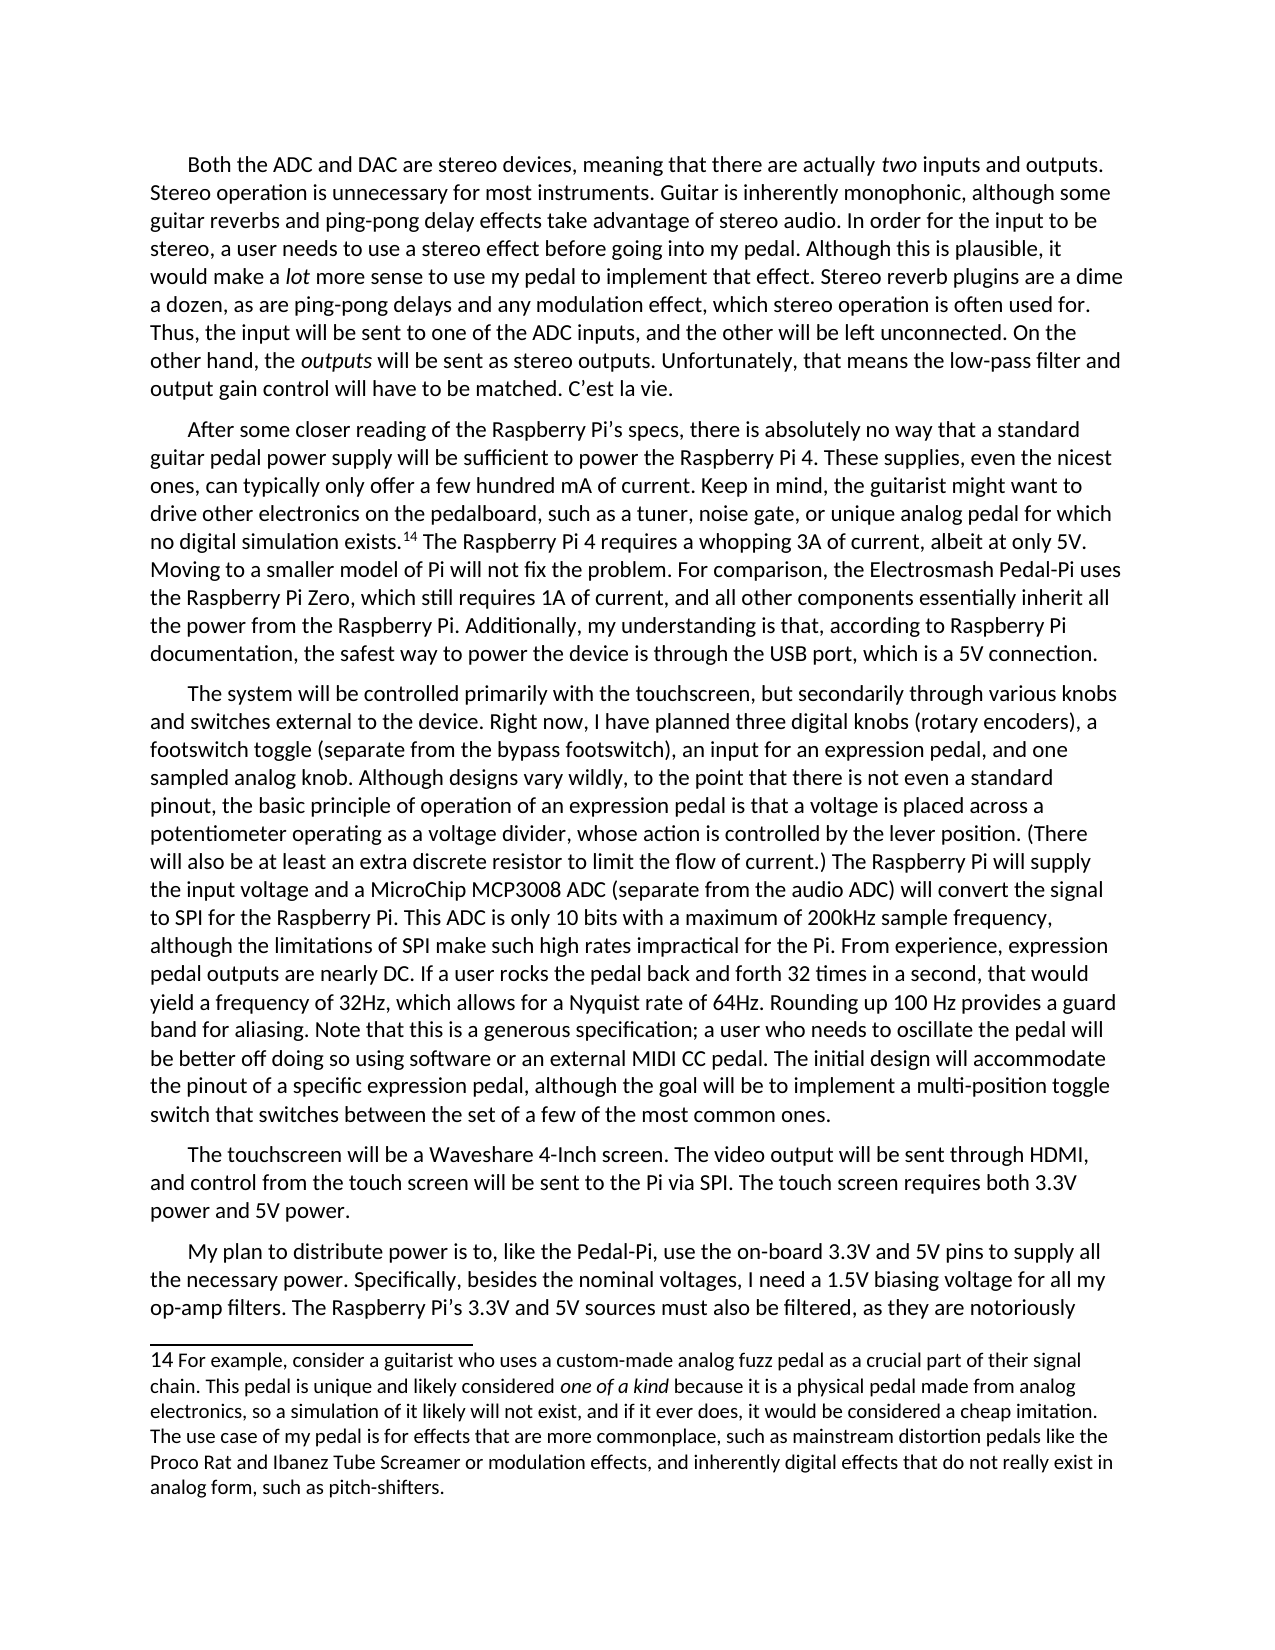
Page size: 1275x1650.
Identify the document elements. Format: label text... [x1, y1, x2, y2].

text Both the ADC and DAC are stereo devices, meaning that there are actually two inputs and outputs. Stereo operation is unnecessary for most instruments. Guitar is inherently monophonic, although some guitar reverbs and ping-pong delay effects take advantage of stereo audio. In order for the input to be stereo, a user needs to use a stereo effect before going into my pedal. Although this is plausible, it would make a lot more sense to use my pedal to implement that effect. Stereo reverb plugins are a dime a dozen, as are ping-pong delays and any modulation effect, which stereo operation is often used for. Thus, the input will be sent to one of the ADC inputs, and the other will be left unconnected. On the other hand, the outputs will be sent as stereo outputs. Unfortunately, that means the low-pass filter and output gain control will have to be matched. C’est la vie. [150, 150, 1125, 402]
text For example, consider a guitarist who uses a custom-made analog fuzz pedal as a crucial part of their signal chain. This pedal is unique and likely considered one of a kind because it is a physical pedal made from analog electronics, so a simulation of it likely will not exist, and if it ever does, it would be considered a cheap imitation. The use case of my pedal is for effects that are more commonplace, such as mainstream distortion pedals like the Proco Rat and Ibanez Tube Screamer or modulation effects, and inherently digital effects that do not really exist in analog form, such as pitch-shifters. [150, 1345, 1125, 1500]
text The system will be controlled primarily with the touchscreen, but secondarily through various knobs and switches external to the device. Right now, I have planned three digital knobs (rotary encoders), a footswitch toggle (separate from the bypass footswitch), an input for an expression pedal, and one sampled analog knob. Although designs vary wildly, to the point that there is not even a standard pinout, the basic principle of operation of an expression pedal is that a voltage is placed across a potentiometer operating as a voltage divider, whose action is controlled by the lever position. (There will also be at least an extra discrete resistor to limit the flow of current.) The Raspberry Pi will supply the input voltage and a MicroChip MCP3008 ADC (separate from the audio ADC) will convert the signal to SPI for the Raspberry Pi. This ADC is only 10 bits with a maximum of 200kHz sample frequency, although the limitations of SPI make such high rates impractical for the Pi. From experience, expression pedal outputs are nearly DC. If a user rocks the pedal back and forth 32 times in a second, that would yield a frequency of 32Hz, which allows for a Nyquist rate of 64Hz. Rounding up 100 Hz provides a guard band for aliasing. Note that this is a generous specification; a user who needs to oscillate the pedal will be better off doing so using software or an external MIDI CC pedal. The initial design will accommodate the pinout of a specific expression pedal, although the goal will be to implement a multi-position toggle switch that switches between the set of a few of the most common ones. [150, 679, 1125, 1128]
text My plan to distribute power is to, like the Pedal-Pi, use the on-board 3.3V and 5V pins to supply all the necessary power. Specifically, besides the nominal voltages, I need a 1.5V biasing voltage for all my op-amp filters. The Raspberry Pi’s 3.3V and 5V sources must also be filtered, as they are notoriously [150, 1237, 1125, 1321]
text The touchscreen will be a Waveshare 4-Inch screen. The video output will be sent through HDMI, and control from the touch screen will be sent to the Pi via SPI. The touch screen requires both 3.3V power and 5V power. [150, 1140, 1125, 1224]
text After some closer reading of the Raspberry Pi’s specs, there is absolutely no way that a standard guitar pedal power supply will be sufficient to power the Raspberry Pi 4. These supplies, even the nicest ones, can typically only offer a few hundred mA of current. Keep in mind, the guitarist might want to drive other electronics on the pedalboard, such as a tuner, noise gate, or unique analog pedal for which no digital simulation exists. The Raspberry Pi 4 requires a whopping 3A of current, albeit at only 5V. Moving to a smaller model of Pi will not fix the problem. For comparison, the Electrosmash Pedal-Pi uses the Raspberry Pi Zero, which still requires 1A of current, and all other components essentially inherit all the power from the Raspberry Pi. Additionally, my understanding is that, according to Raspberry Pi documentation, the safest way to power the device is through the USB port, which is a 5V connection. [150, 415, 1125, 667]
